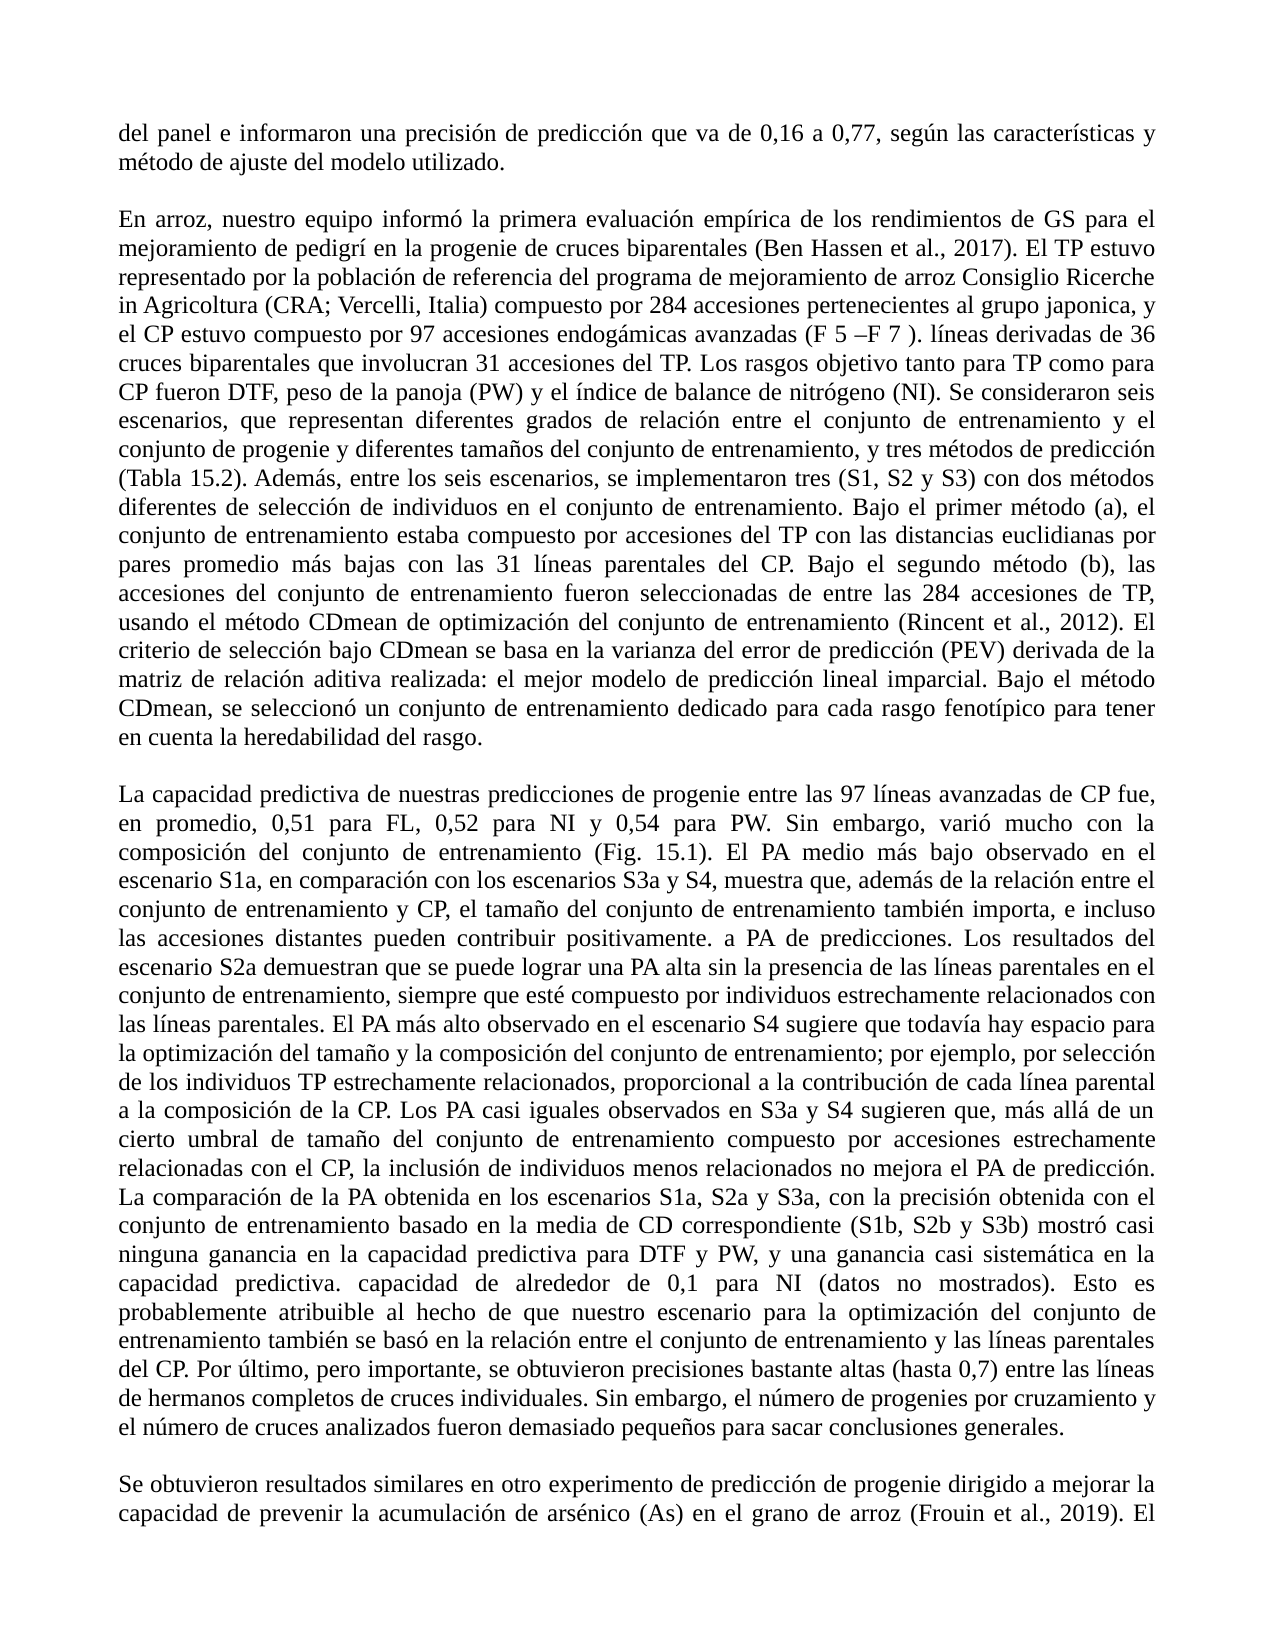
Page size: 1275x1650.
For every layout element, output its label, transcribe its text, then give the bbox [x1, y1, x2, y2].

text En arroz, nuestro equipo informó la primera evaluación empírica de los rendimientos de GS para el mejoramiento de pedigrí en la progenie de cruces biparentales (Ben Hassen et al., 2017). El TP estuvo representado por la población de referencia del programa de mejoramiento de arroz Consiglio Ricerche in Agricoltura (CRA; Vercelli, Italia) compuesto por 284 accesiones pertenecientes al grupo japonica, y el CP estuvo compuesto por 97 accesiones endogámicas avanzadas (F 5 –F 7 ). líneas derivadas de 36 cruces biparentales que involucran 31 accesiones del TP. Los rasgos objetivo tanto para TP como para CP fueron DTF, peso de la panoja (PW) y el índice de balance de nitrógeno (NI). Se consideraron seis escenarios, que representan diferentes grados de relación entre el conjunto de entrenamiento y el conjunto de progenie y diferentes tamaños del conjunto de entrenamiento, y tres métodos de predicción (Tabla 15.2). Además, entre los seis escenarios, se implementaron tres (S1, S2 y S3) con dos métodos diferentes de selección de individuos en el conjunto de entrenamiento. Bajo el primer método (a), el conjunto de entrenamiento estaba compuesto por accesiones del TP con las distancias euclidianas por pares promedio más bajas con las 31 líneas parentales del CP. Bajo el segundo método (b), las accesiones del conjunto de entrenamiento fueron seleccionadas de entre las 284 accesiones de TP, usando el método CDmean de optimización del conjunto de entrenamiento (Rincent et al., 2012). El criterio de selección bajo CDmean se basa en la varianza del error de predicción (PEV) derivada de la matriz de relación aditiva realizada: el mejor modelo de predicción lineal imparcial. Bajo el método CDmean, se seleccionó un conjunto de entrenamiento dedicado para cada rasgo fenotípico para tener en cuenta la heredabilidad del rasgo. [118, 204, 1157, 751]
text del panel e informaron una precisión de predicción que va de 0,16 a 0,77, según las características y método de ajuste del modelo utilizado. [118, 118, 1157, 176]
text Se obtuvieron resultados similares en otro experimento de predicción de progenie dirigido a mejorar la capacidad de prevenir la acumulación de arsénico (As) en el grano de arroz (Frouin et al., 2019). El [118, 1469, 1157, 1527]
text La capacidad predictiva de nuestras predicciones de progenie entre las 97 líneas avanzadas de CP fue, en promedio, 0,51 para FL, 0,52 para NI y 0,54 para PW. Sin embargo, varió mucho con la composición del conjunto de entrenamiento (Fig. 15.1). El PA medio más bajo observado en el escenario S1a, en comparación con los escenarios S3a y S4, muestra que, además de la relación entre el conjunto de entrenamiento y CP, el tamaño del conjunto de entrenamiento también importa, e incluso las accesiones distantes pueden contribuir positivamente. a PA de predicciones. Los resultados del escenario S2a demuestran que se puede lograr una PA alta sin la presencia de las líneas parentales en el conjunto de entrenamiento, siempre que esté compuesto por individuos estrechamente relacionados con las líneas parentales. El PA más alto observado en el escenario S4 sugiere que todavía hay espacio para la optimización del tamaño y la composición del conjunto de entrenamiento; por ejemplo, por selección de los individuos TP estrechamente relacionados, proporcional a la contribución de cada línea parental a la composición de la CP. Los PA casi iguales observados en S3a y S4 sugieren que, más allá de un cierto umbral de tamaño del conjunto de entrenamiento compuesto por accesiones estrechamente relacionadas con el CP, la inclusión de individuos menos relacionados no mejora el PA de predicción. La comparación de la PA obtenida en los escenarios S1a, S2a y S3a, con la precisión obtenida con el conjunto de entrenamiento basado en la media de CD correspondiente (S1b, S2b y S3b) mostró casi ninguna ganancia en la capacidad predictiva para DTF y PW, y una ganancia casi sistemática en la capacidad predictiva. capacidad de alrededor de 0,1 para NI (datos no mostrados). Esto es probablemente atribuible al hecho de que nuestro escenario para la optimización del conjunto de entrenamiento también se basó en la relación entre el conjunto de entrenamiento y las líneas parentales del CP. Por último, pero importante, se obtuvieron precisiones bastante altas (hasta 0,7) entre las líneas de hermanos completos de cruces individuales. Sin embargo, el número de progenies por cruzamiento y el número de cruces analizados fueron demasiado pequeños para sacar conclusiones generales. [118, 779, 1157, 1441]
